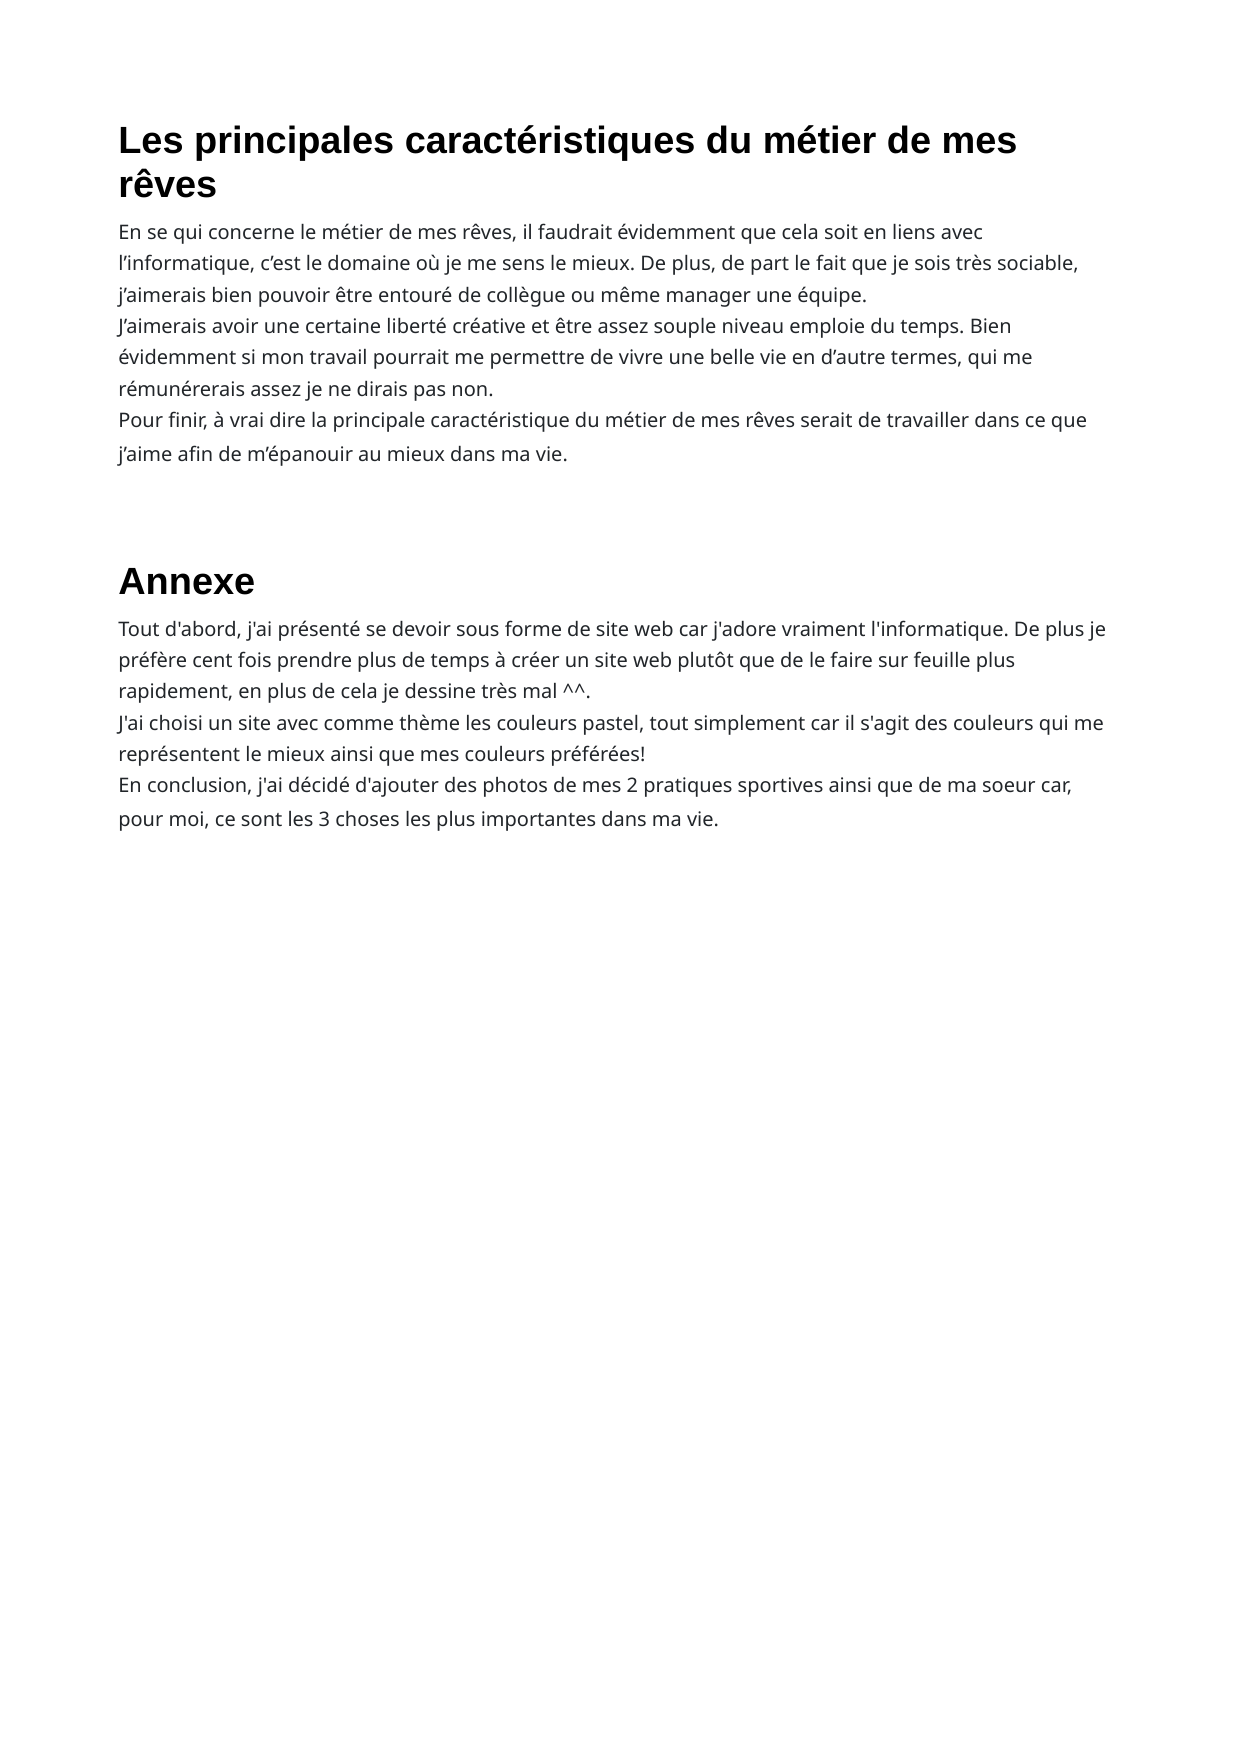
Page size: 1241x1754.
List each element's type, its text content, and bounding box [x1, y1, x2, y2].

subtitle Les principales caractéristiques du métier de mes rêves [118, 118, 1122, 205]
text En se qui concerne le métier de mes rêves, il faudrait évidemment que cela soit en liens avec l’informatique, c’est le domaine où je me sens le mieux. De plus, de part le fait que je sois très sociable, j’aimerais bien pouvoir être entouré de collègue ou même manager une équipe. J’aimerais avoir une certaine liberté créative et être assez souple niveau emploie du temps. Bien évidemment si mon travail pourrait me permettre de vivre une belle vie en d’autre termes, qui me rémunérerais assez je ne dirais pas non. Pour finir, à vrai dire la principale caractéristique du métier de mes rêves serait de travailler dans ce que j’aime afin de m’épanouir au mieux dans ma vie. [118, 218, 1122, 467]
text Tout d'abord, j'ai présenté se devoir sous forme de site web car j'adore vraiment l'informatique. De plus je préfère cent fois prendre plus de temps à créer un site web plutôt que de le faire sur feuille plus rapidement, en plus de cela je dessine très mal ^^. J'ai choisi un site avec comme thème les couleurs pastel, tout simplement car il s'agit des couleurs qui me représentent le mieux ainsi que mes couleurs préférées! En conclusion, j'ai décidé d'ajouter des photos de mes 2 pratiques sportives ainsi que de ma soeur car, pour moi, ce sont les 3 choses les plus importantes dans ma vie. [118, 614, 1122, 832]
subtitle Annexe [118, 558, 1122, 602]
